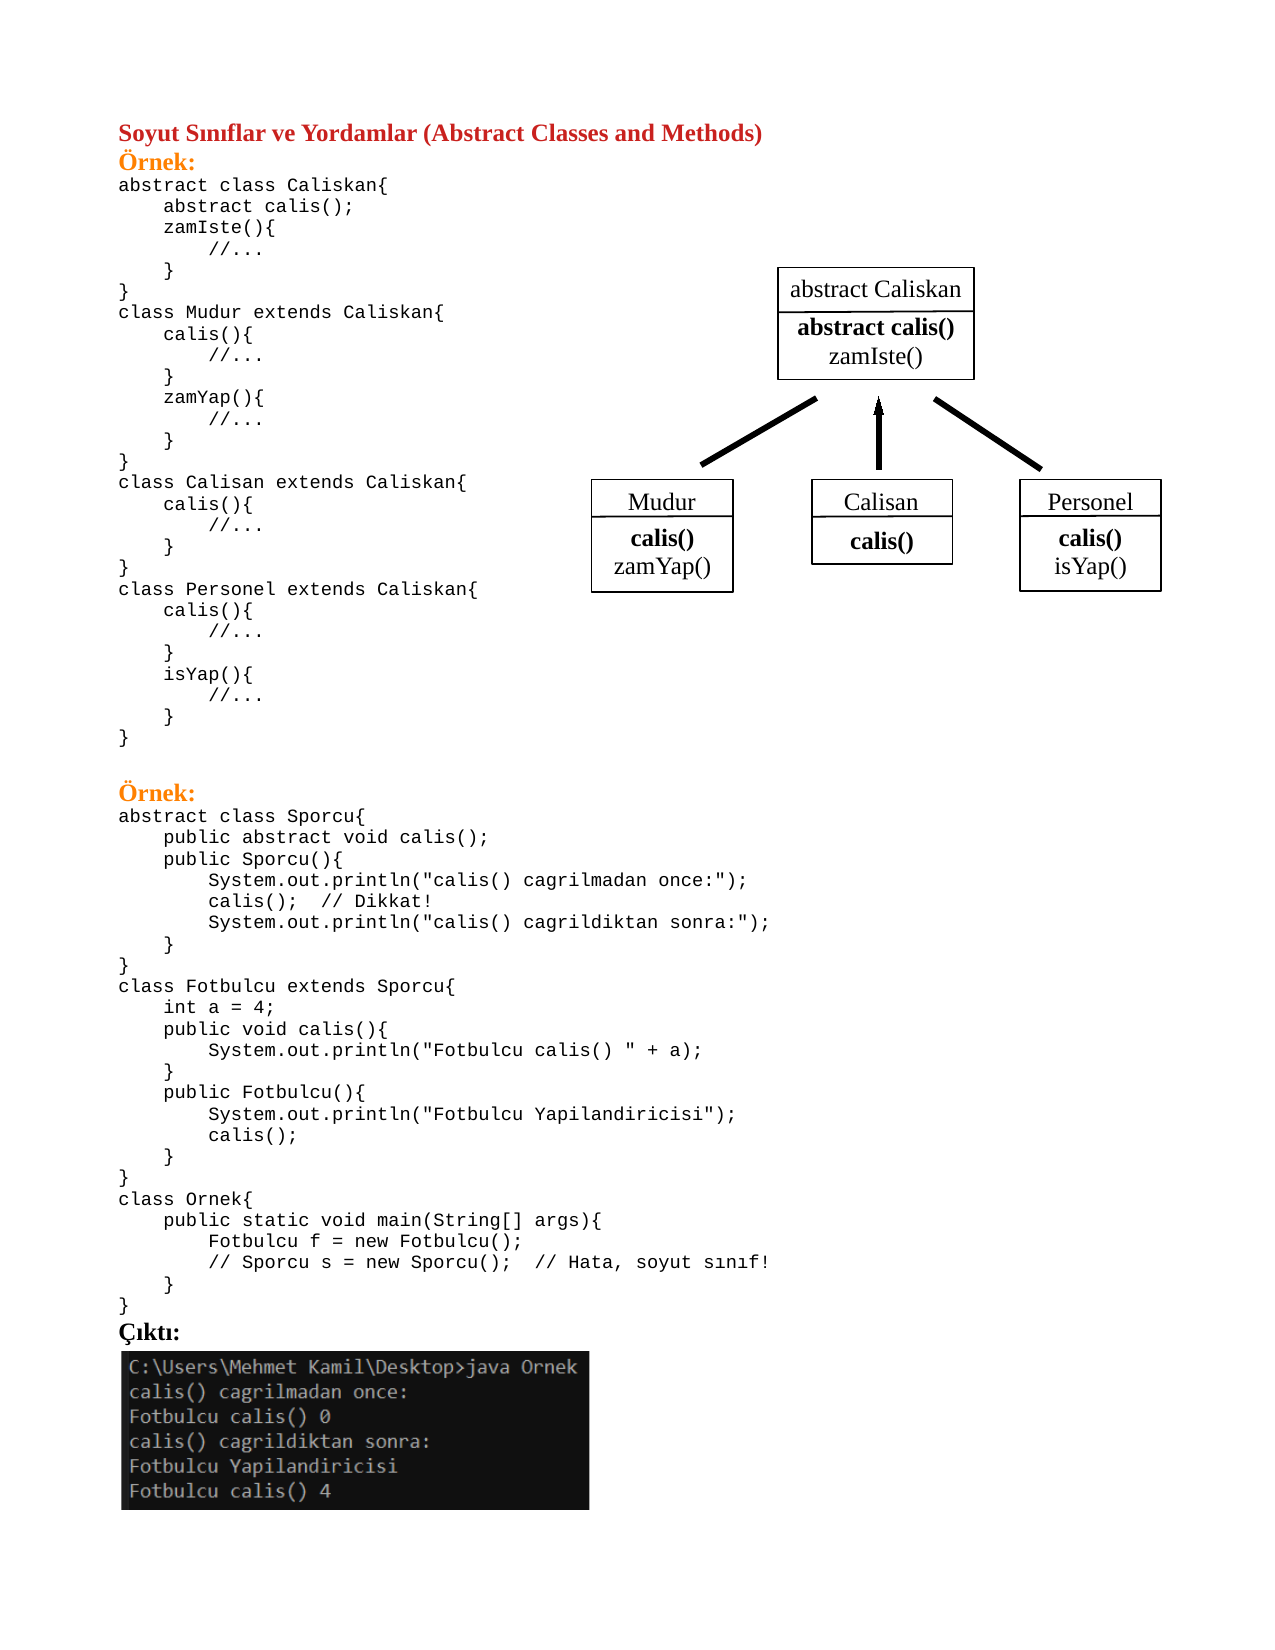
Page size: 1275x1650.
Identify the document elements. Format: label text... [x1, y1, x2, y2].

text [991, 431, 1157, 452]
text Çıktı: [118, 1317, 1157, 1346]
text } [118, 707, 1157, 728]
text public Fotbulcu(){ [118, 1083, 1157, 1104]
text abstract calis(); [118, 197, 1157, 218]
text } [118, 956, 1157, 977]
text zamYap(){ [118, 388, 1157, 409]
text } [118, 431, 752, 452]
text [768, 409, 876, 431]
text // Sporcu s = new Sporcu(); // Hata, soyut sınıf! [118, 1253, 1157, 1274]
text [732, 431, 876, 452]
text public void calis(){ [118, 1019, 1157, 1041]
text } [118, 1062, 1157, 1083]
text [953, 516, 1019, 537]
text [882, 409, 976, 431]
text [734, 494, 811, 516]
text calis(); [118, 1126, 1157, 1147]
text calis(){ [118, 324, 777, 346]
text } [118, 728, 1157, 749]
text Örnek: [118, 778, 1157, 807]
text class Personel extends Caliskan{ [118, 579, 1157, 601]
text calis(){ [118, 601, 1157, 622]
text //... [118, 622, 1157, 643]
text [882, 431, 1007, 452]
text [1022, 452, 1157, 473]
text //... [118, 516, 591, 537]
text Soyut Sınıflar ve Yordamlar (Abstract Classes and Methods) [118, 118, 1157, 147]
text } [118, 934, 1157, 956]
text class Ornek{ [118, 1189, 1157, 1211]
text calis(){ [118, 494, 591, 516]
text [734, 558, 1019, 579]
text [953, 537, 1019, 558]
text } [118, 367, 1157, 388]
text } [118, 1296, 1157, 1317]
text [953, 494, 1019, 516]
text System.out.println("calis() cagrildiktan sonra:"); [118, 913, 1157, 934]
text abstract class Caliskan{ [118, 176, 1157, 197]
text [734, 537, 811, 558]
text class Fotbulcu extends Sporcu{ [118, 977, 1157, 998]
text abstract class Sporcu{ [118, 807, 1157, 828]
text //... [118, 346, 777, 367]
text } [118, 643, 1157, 664]
text //... [118, 686, 1157, 707]
text class Mudur extends Caliskan{ [118, 303, 777, 324]
text zamIste(){ [118, 218, 1157, 239]
text System.out.println("Fotbulcu calis() " + a); [118, 1041, 1157, 1062]
text Örnek: [118, 147, 1157, 176]
text System.out.println("calis() cagrilmadan once:"); [118, 871, 1157, 892]
text } [118, 1147, 1157, 1168]
text calis(); // Dikkat! [118, 892, 1157, 913]
text public abstract void calis(); [118, 828, 1157, 849]
text } [118, 1168, 1157, 1189]
text } [118, 452, 1039, 473]
text } [118, 558, 591, 579]
text [975, 303, 1157, 324]
text [957, 409, 1157, 431]
text //... [118, 239, 1157, 261]
text int a = 4; [118, 998, 1157, 1019]
text Fotbulcu f = new Fotbulcu(); [118, 1232, 1157, 1253]
text } [118, 1274, 1157, 1296]
text } [118, 282, 777, 303]
text [975, 282, 1157, 303]
text [975, 324, 1157, 346]
text } [118, 537, 591, 558]
text isYap(){ [118, 664, 1157, 686]
text System.out.println("Fotbulcu Yapilandiricisi"); [118, 1104, 1157, 1126]
text //... [118, 409, 790, 431]
text } [118, 261, 1157, 282]
text public Sporcu(){ [118, 849, 1157, 871]
text [975, 346, 1157, 367]
text [734, 516, 811, 537]
text class Calisan extends Caliskan{ [118, 473, 1157, 494]
picture [121, 1351, 590, 1510]
text public static void main(String[] args){ [118, 1211, 1157, 1232]
